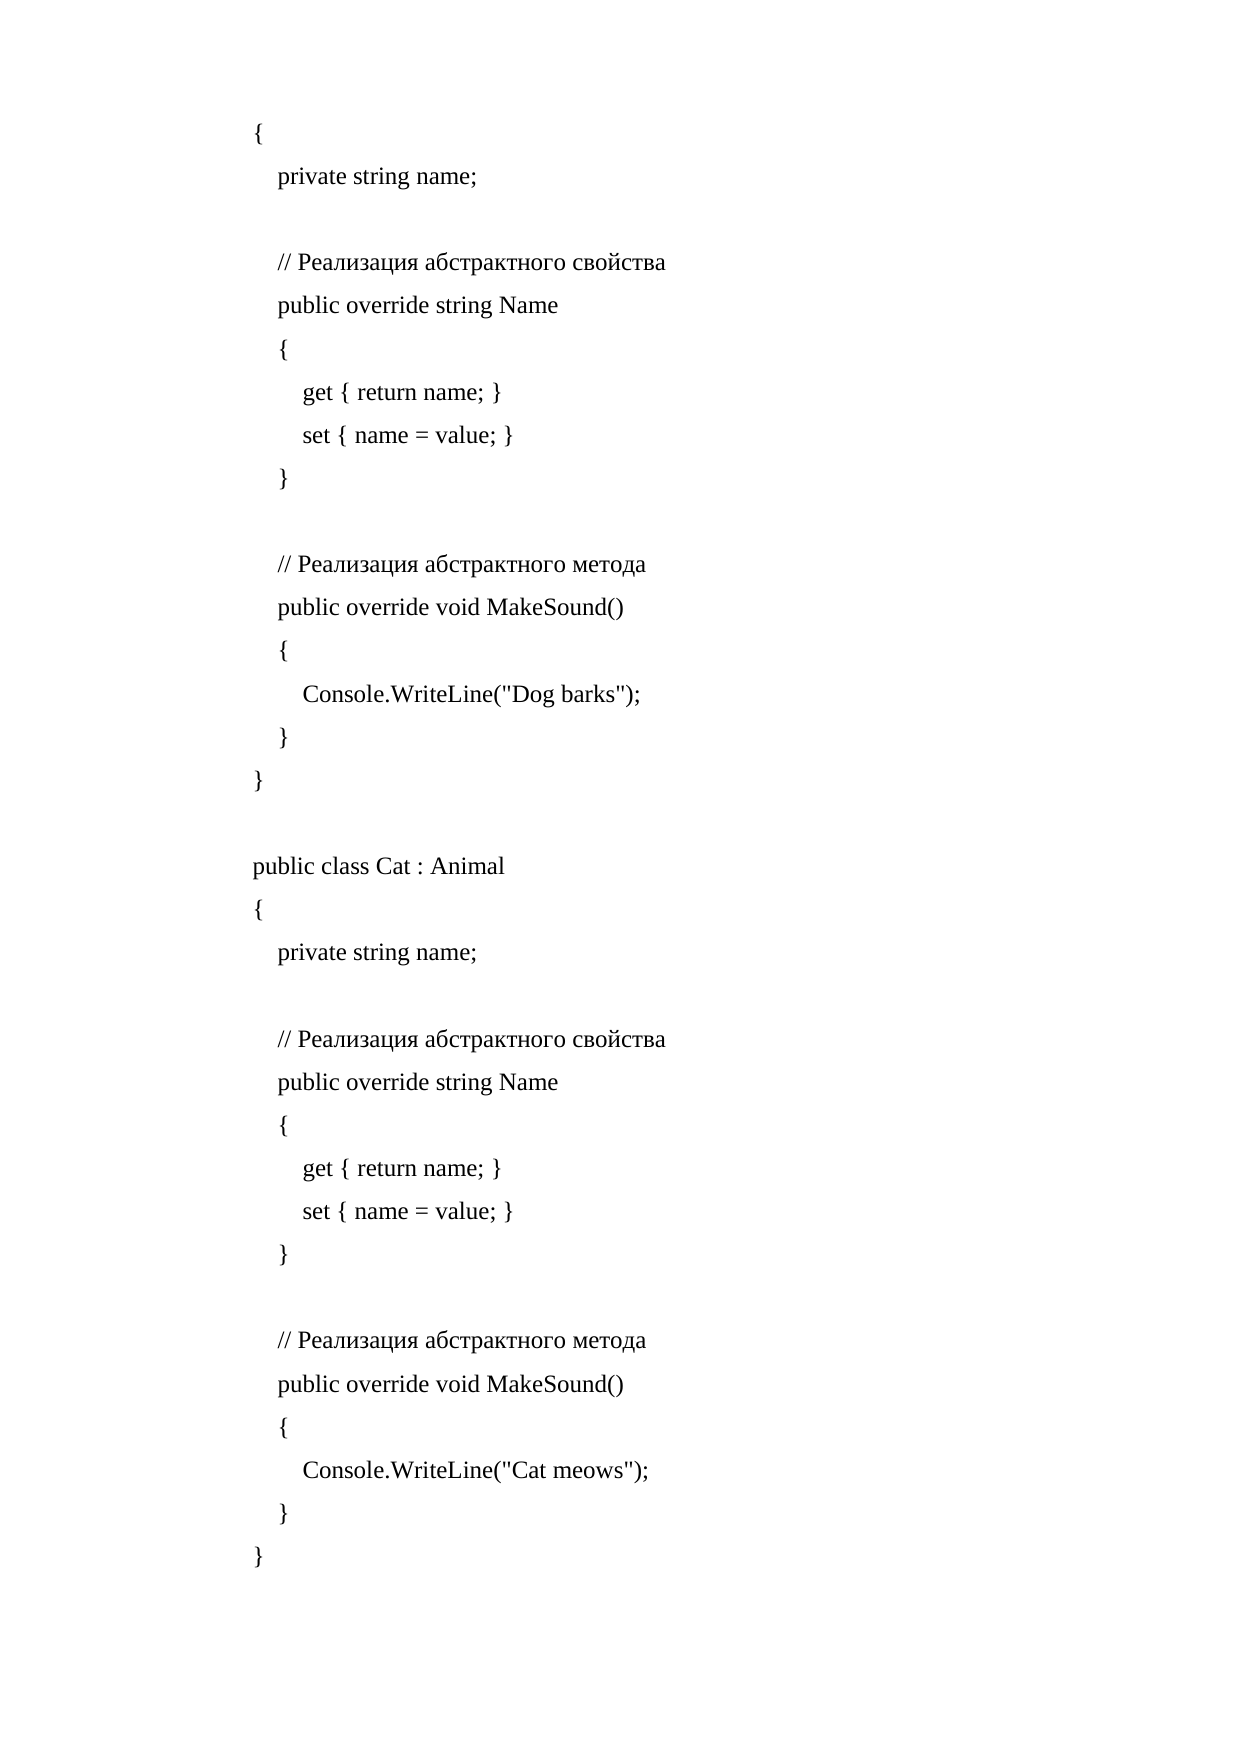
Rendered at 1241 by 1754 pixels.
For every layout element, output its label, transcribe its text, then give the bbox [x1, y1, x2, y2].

list // Реализация абстрактного метода [252, 1326, 1152, 1354]
list { [252, 1110, 1152, 1139]
list { [252, 636, 1152, 664]
list public override string Name [252, 291, 1152, 319]
list set { name = value; } [252, 420, 1152, 449]
list public override void MakeSound() [252, 592, 1152, 621]
list // Реализация абстрактного метода [252, 549, 1152, 578]
list { [252, 118, 1152, 147]
list Console.WriteLine("Cat meows"); [252, 1455, 1152, 1484]
list { [252, 334, 1152, 362]
list } [252, 1541, 1152, 1570]
list private string name; [252, 161, 1152, 190]
list } [252, 765, 1152, 794]
list } [252, 463, 1152, 492]
list // Реализация абстрактного свойства [252, 247, 1152, 276]
list public class Cat : Animal [252, 851, 1152, 880]
list Console.WriteLine("Dog barks"); [252, 679, 1152, 707]
list public override string Name [252, 1067, 1152, 1096]
list get { return name; } [252, 1153, 1152, 1182]
list // Реализация абстрактного свойства [252, 1024, 1152, 1052]
list { [252, 894, 1152, 923]
list set { name = value; } [252, 1196, 1152, 1225]
list private string name; [252, 937, 1152, 966]
list } [252, 1498, 1152, 1527]
list } [252, 1239, 1152, 1268]
list public override void MakeSound() [252, 1369, 1152, 1397]
list get { return name; } [252, 377, 1152, 406]
list { [252, 1412, 1152, 1441]
list } [252, 722, 1152, 751]
